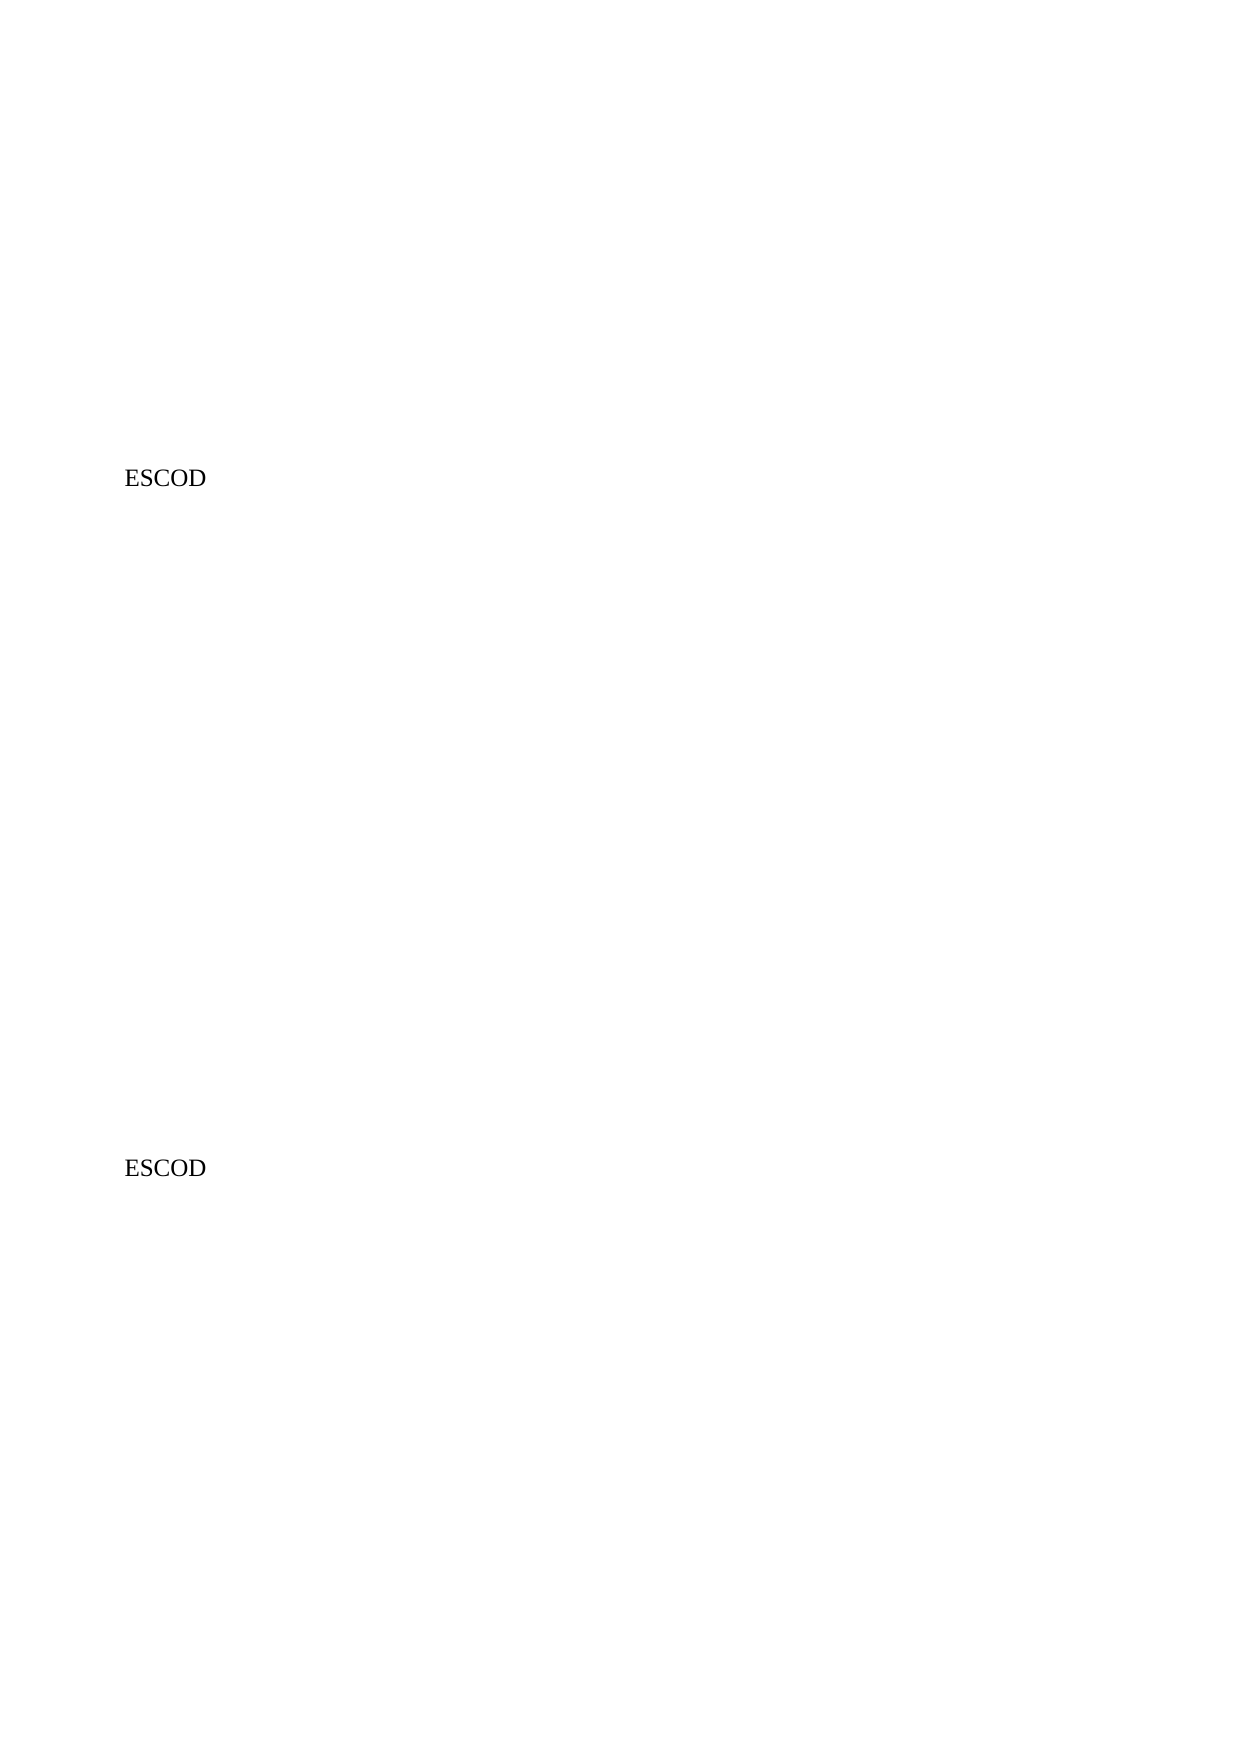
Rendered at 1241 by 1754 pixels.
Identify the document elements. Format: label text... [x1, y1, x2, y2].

text ESCOD [118, 463, 1122, 492]
text ESCOD [118, 1153, 1122, 1182]
